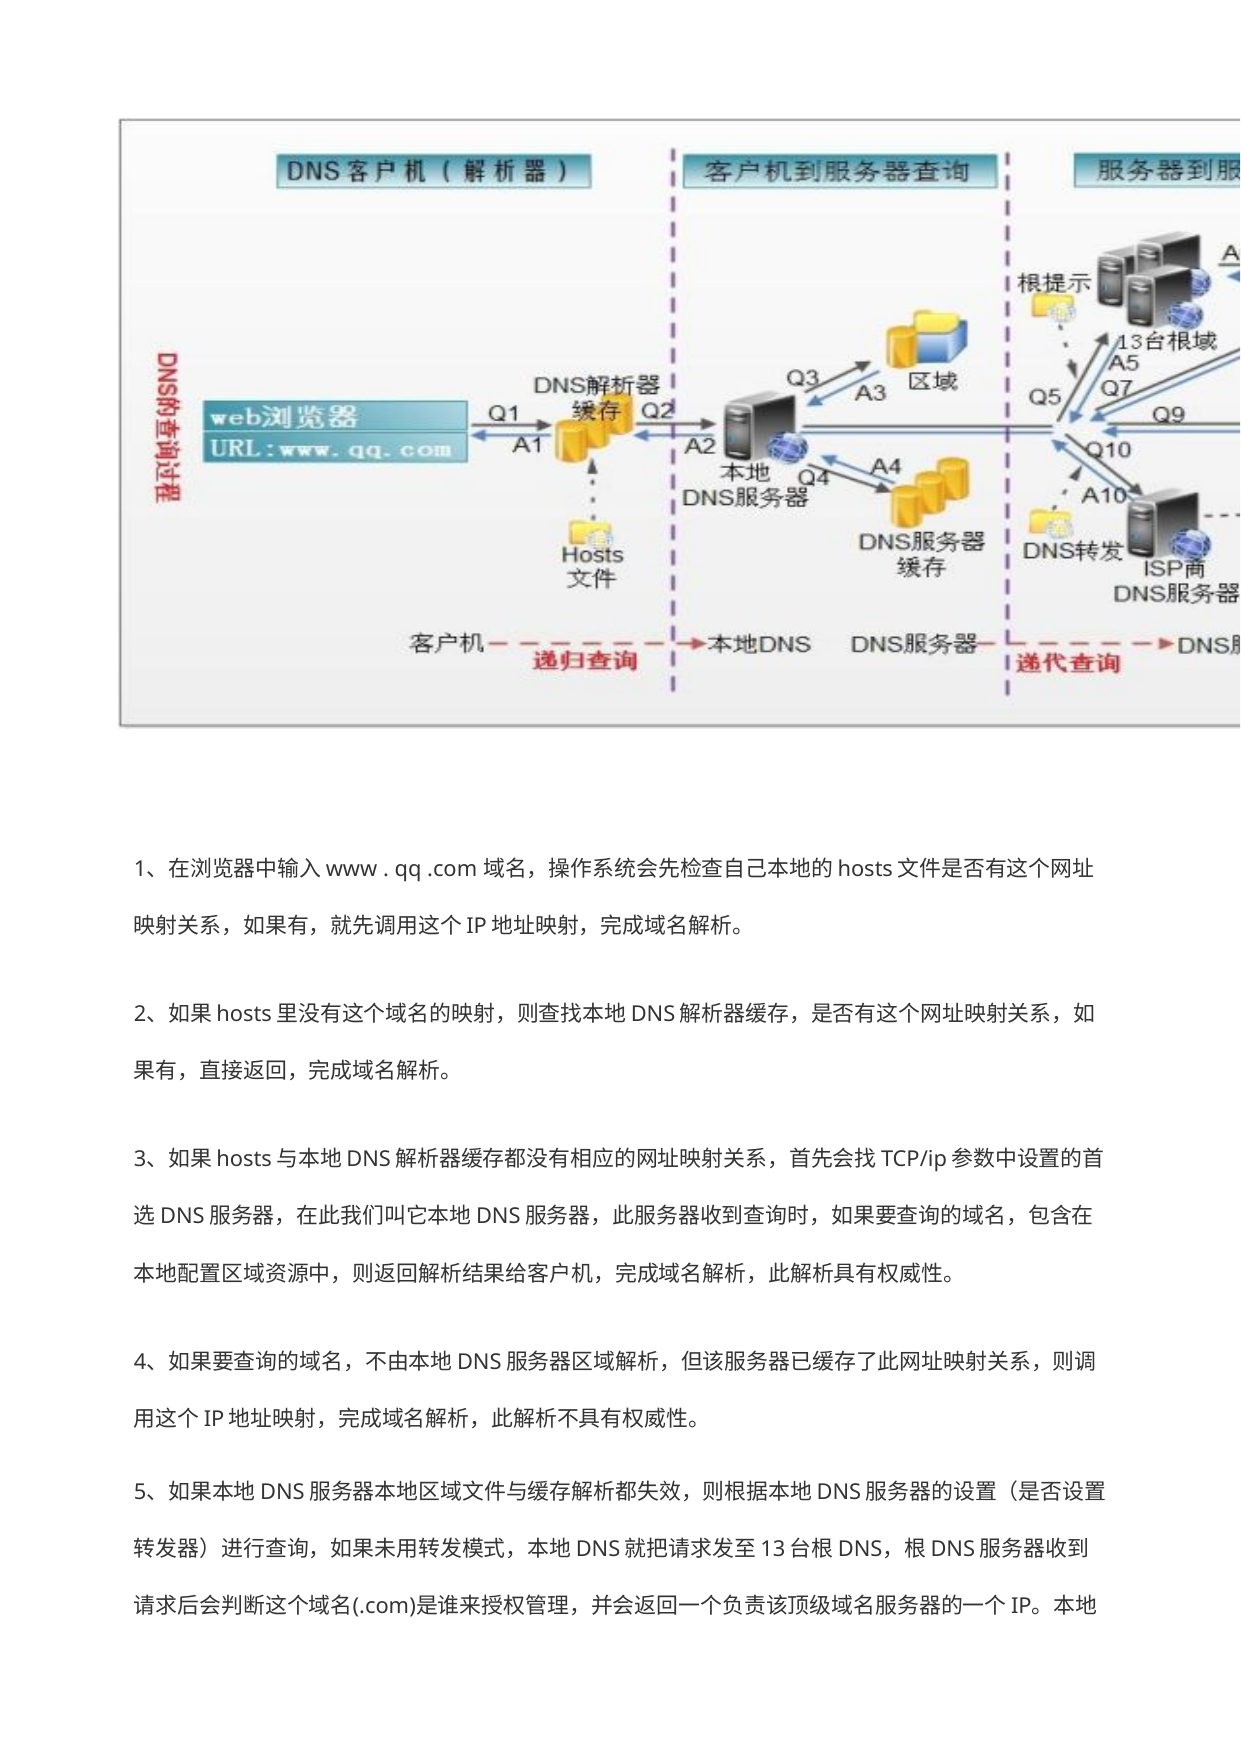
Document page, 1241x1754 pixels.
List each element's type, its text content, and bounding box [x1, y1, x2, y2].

text 5、如果本地DNS服务器本地区域文件与缓存解析都失效，则根据本地DNS服务器的设置（是否设置转发器）进行查询，如果未用转发模式，本地DNS就把请求发至13台根DNS，根DNS服务器收到请求后会判断这个域名(.com)是谁来授权管理，并会返回一个负责该顶级域名服务器的一个IP。本地 [134, 1474, 1106, 1619]
text 3、如果hosts与本地DNS解析器缓存都没有相应的网址映射关系，首先会找TCP/ip参数中设置的首选DNS服务器，在此我们叫它本地DNS服务器，此服务器收到查询时，如果要查询的域名，包含在本地配置区域资源中，则返回解析结果给客户机，完成域名解析，此解析具有权威性。 [134, 1141, 1106, 1287]
text 4、如果要查询的域名，不由本地DNS服务器区域解析，但该服务器已缓存了此网址映射关系，则调用这个IP地址映射，完成域名解析，此解析不具有权威性。 [134, 1344, 1106, 1433]
text 1、在浏览器中输入www . qq .com 域名，操作系统会先检查自己本地的hosts文件是否有这个网址映射关系，如果有，就先调用这个IP地址映射，完成域名解析。 [134, 851, 1106, 939]
text 2、如果hosts里没有这个域名的映射，则查找本地DNS解析器缓存，是否有这个网址映射关系，如果有，直接返回，完成域名解析。 [134, 996, 1106, 1085]
picture [118, 118, 1241, 729]
